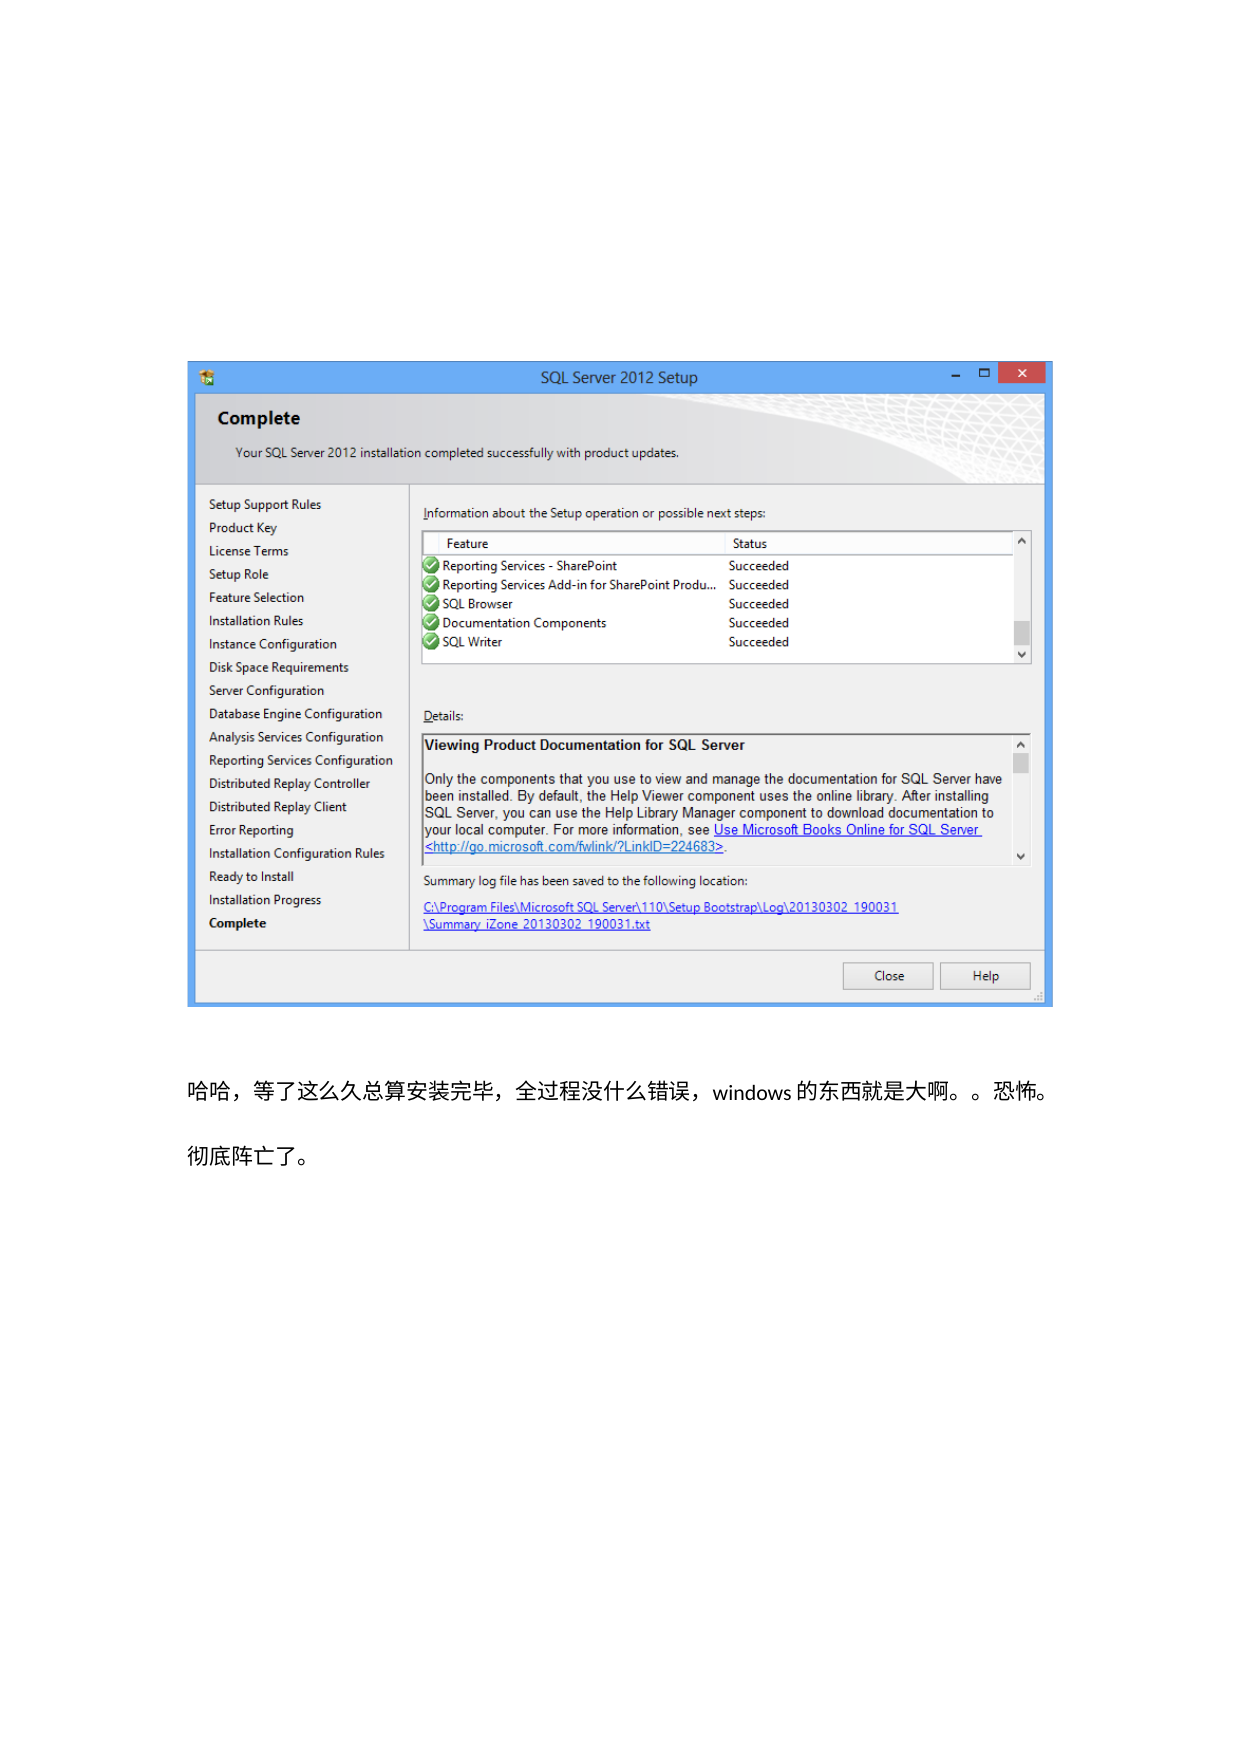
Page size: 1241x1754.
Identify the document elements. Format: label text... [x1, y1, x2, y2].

text 哈哈，等了这么久总算安装完毕，全过程没什么错误，windows的东西就是大啊。。恐怖。 [187, 1072, 1053, 1104]
text 彻底阵亡了。 [187, 1137, 1053, 1169]
picture [187, 361, 1053, 1007]
